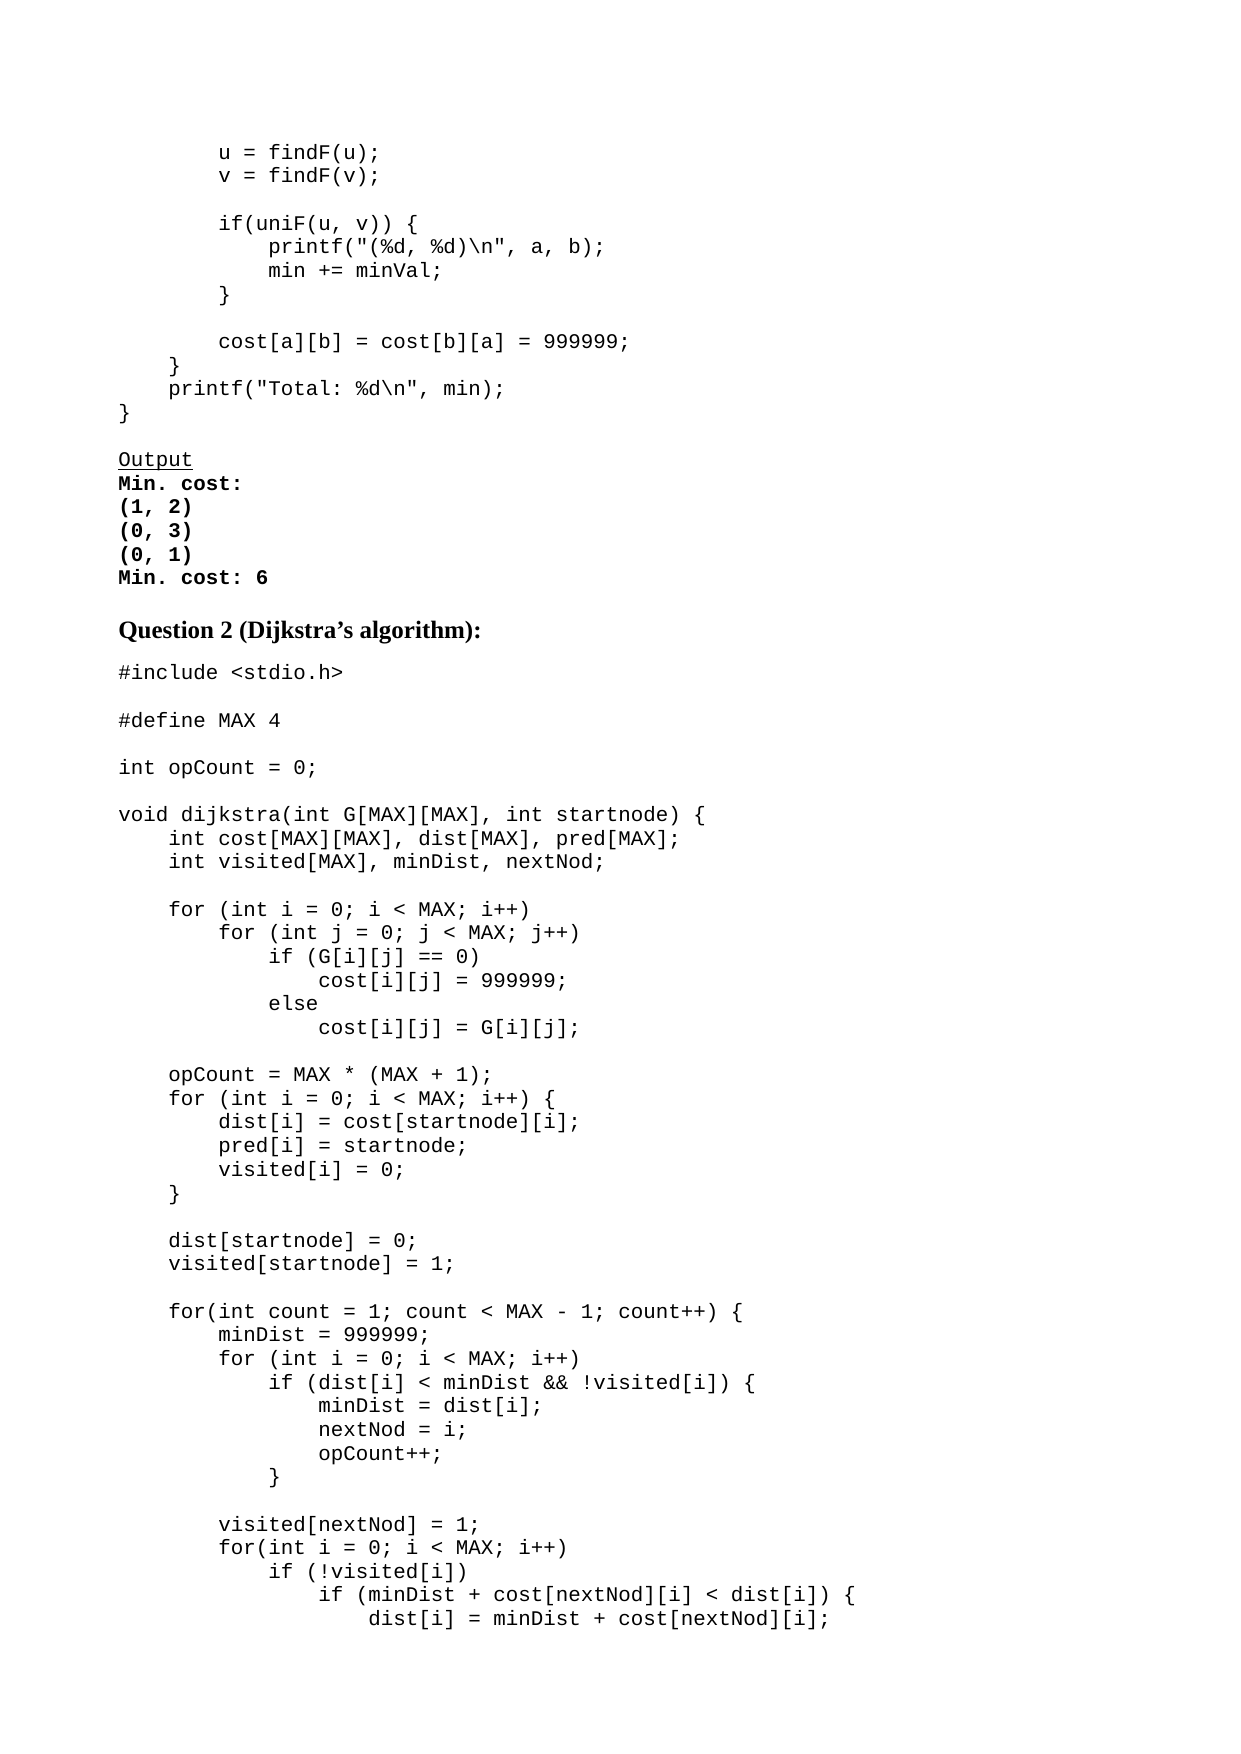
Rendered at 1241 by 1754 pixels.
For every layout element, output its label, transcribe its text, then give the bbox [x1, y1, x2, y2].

text if (!visited[i]) [118, 1561, 1122, 1584]
text } [118, 402, 1122, 426]
text void dijkstra(int G[MAX][MAX], int startnode) { [118, 804, 1122, 828]
text } [118, 1182, 1122, 1206]
text #define MAX 4 [118, 709, 1122, 733]
text else [118, 993, 1122, 1017]
text if (minDist + cost[nextNod][i] < dist[i]) { [118, 1584, 1122, 1608]
text int visited[MAX], minDist, nextNod; [118, 851, 1122, 875]
text } [118, 284, 1122, 307]
text cost[i][j] = G[i][j]; [118, 1017, 1122, 1041]
text visited[nextNod] = 1; [118, 1513, 1122, 1537]
text opCount++; [118, 1443, 1122, 1466]
text int opCount = 0; [118, 757, 1122, 781]
text visited[startnode] = 1; [118, 1253, 1122, 1277]
text cost[a][b] = cost[b][a] = 999999; [118, 331, 1122, 354]
text } [118, 1466, 1122, 1490]
text for(int i = 0; i < MAX; i++) [118, 1537, 1122, 1561]
text (1, 2) [118, 496, 1122, 520]
text dist[startnode] = 0; [118, 1230, 1122, 1253]
text Output [118, 449, 1122, 473]
text visited[i] = 0; [118, 1159, 1122, 1182]
text for (int i = 0; i < MAX; i++) [118, 899, 1122, 922]
text if (dist[i] < minDist && !visited[i]) { [118, 1372, 1122, 1395]
text for (int i = 0; i < MAX; i++) { [118, 1088, 1122, 1112]
text #include <stdio.h> [118, 662, 1122, 686]
text pred[i] = startnode; [118, 1135, 1122, 1159]
text int cost[MAX][MAX], dist[MAX], pred[MAX]; [118, 828, 1122, 851]
text if(uniF(u, v)) { [118, 213, 1122, 236]
text } [118, 354, 1122, 378]
text Min. cost: 6 [118, 567, 1122, 591]
text (0, 1) [118, 544, 1122, 567]
text min += minVal; [118, 260, 1122, 284]
text u = findF(u); [118, 142, 1122, 165]
text for (int j = 0; j < MAX; j++) [118, 922, 1122, 946]
text dist[i] = minDist + cost[nextNod][i]; [118, 1608, 1122, 1632]
text minDist = dist[i]; [118, 1395, 1122, 1419]
text Question 2 (Dijkstra’s algorithm): [118, 615, 1122, 643]
text cost[i][j] = 999999; [118, 970, 1122, 993]
text printf("(%d, %d)\n", a, b); [118, 236, 1122, 260]
text for (int i = 0; i < MAX; i++) [118, 1348, 1122, 1372]
text (0, 3) [118, 520, 1122, 544]
text v = findF(v); [118, 165, 1122, 189]
text dist[i] = cost[startnode][i]; [118, 1112, 1122, 1135]
text minDist = 999999; [118, 1324, 1122, 1348]
text for(int count = 1; count < MAX - 1; count++) { [118, 1301, 1122, 1324]
text opCount = MAX * (MAX + 1); [118, 1064, 1122, 1088]
text printf("Total: %d\n", min); [118, 378, 1122, 402]
text Min. cost: [118, 473, 1122, 496]
text if (G[i][j] == 0) [118, 946, 1122, 970]
text nextNod = i; [118, 1419, 1122, 1443]
